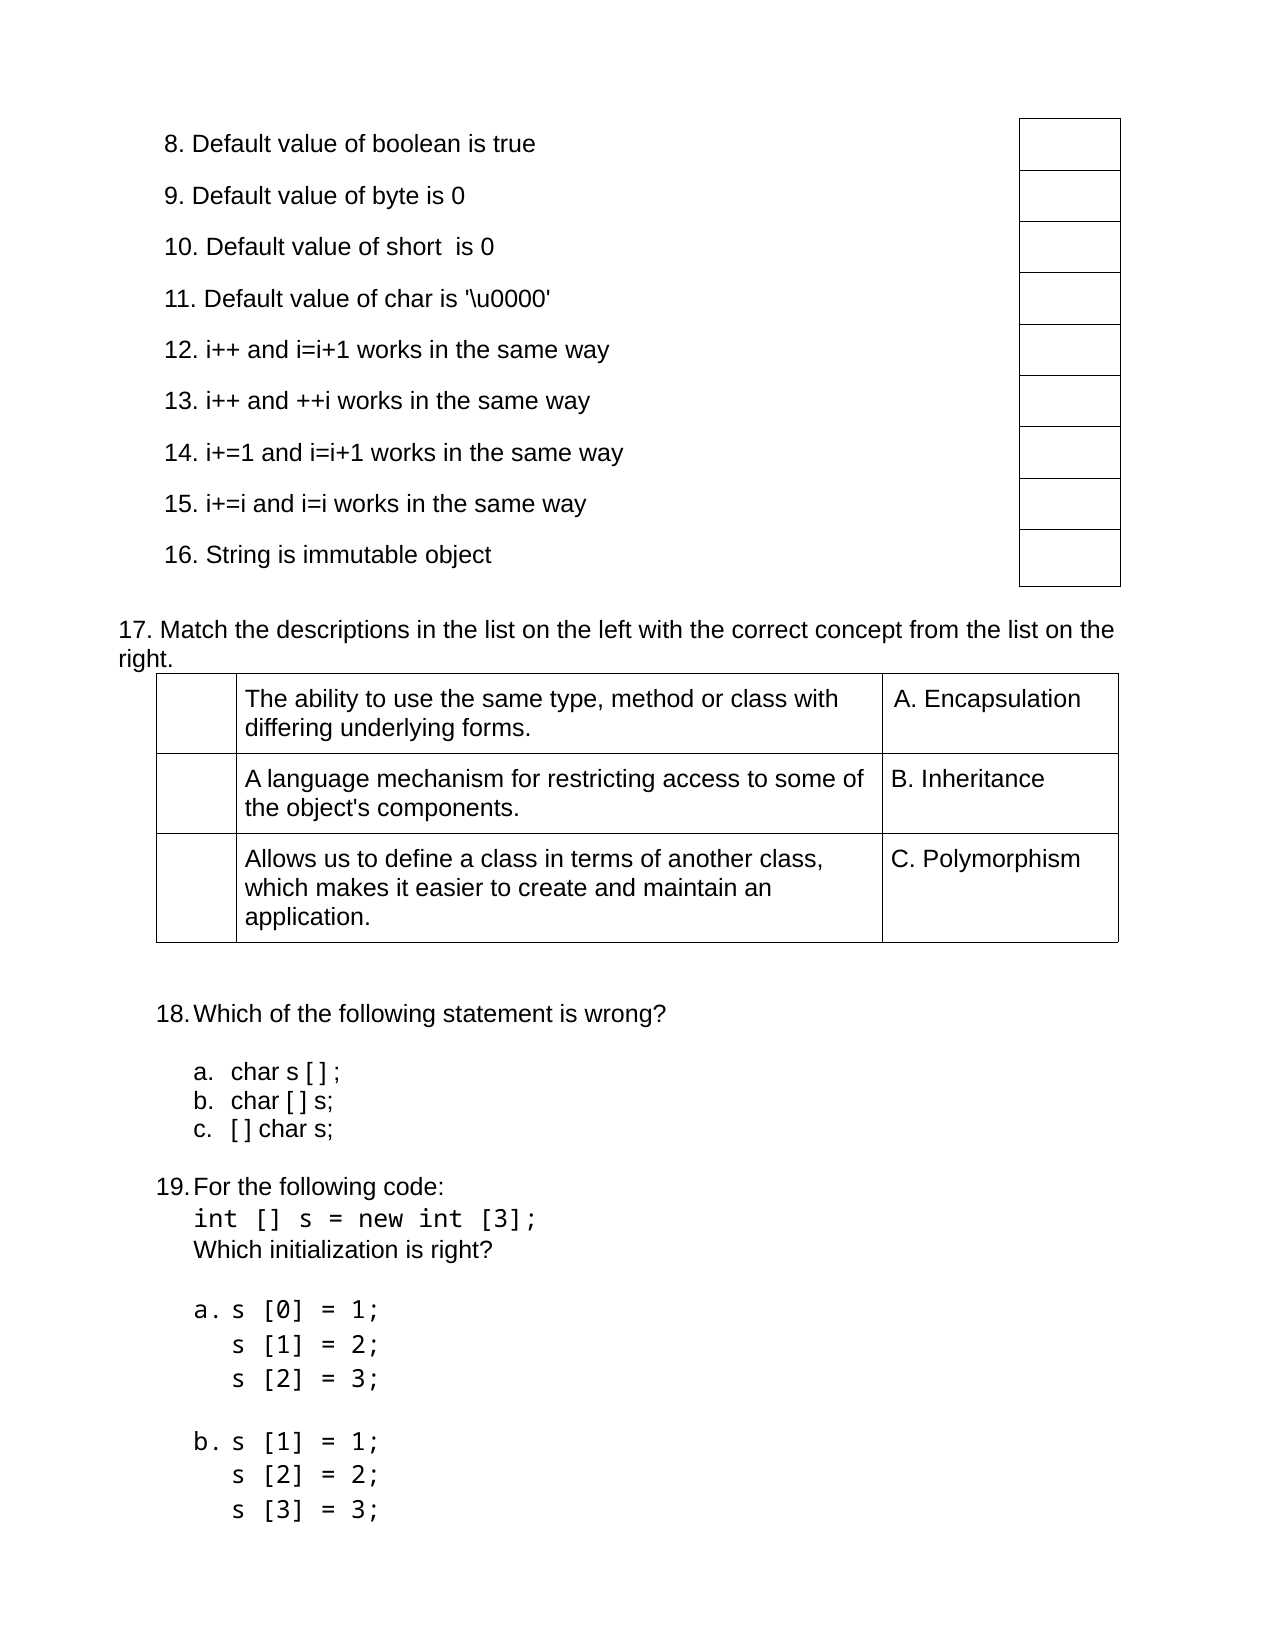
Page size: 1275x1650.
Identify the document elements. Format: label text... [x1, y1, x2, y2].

table_cell [1020, 479, 1120, 529]
table_cell 16. String is immutable object [156, 529, 1019, 586]
table_cell [1020, 530, 1120, 586]
table_cell [1020, 427, 1120, 478]
list [ ] char s; [193, 1114, 1157, 1143]
table_cell C. Polymorphism [883, 834, 1118, 942]
table_cell Allows us to define a class in terms of another class, which makes it easier to create and maintain an application. [237, 834, 882, 942]
list Which of the following statement is wrong? [156, 999, 1157, 1028]
table_cell B. Inheritance [883, 754, 1118, 833]
table_cell 12. i++ and i=i+1 works in the same way [156, 324, 1019, 375]
table_cell 13. i++ and ++i works in the same way [156, 375, 1019, 426]
table_cell [1020, 171, 1120, 221]
list char [ ] s; [193, 1086, 1157, 1114]
table_header A. Encapsulation [883, 674, 1118, 753]
table_header [157, 674, 236, 753]
table_cell [1020, 119, 1120, 169]
list s [2] = 2; [193, 1457, 1157, 1491]
table_cell 9. Default value of byte is 0 [156, 170, 1019, 221]
table_cell [1020, 273, 1120, 323]
list s [1] = 2; [193, 1326, 1157, 1360]
list s [3] = 3; [193, 1491, 1157, 1525]
table_cell [1020, 376, 1120, 426]
table_cell [1020, 325, 1120, 375]
table_cell [157, 754, 236, 833]
list char s [ ] ; [193, 1057, 1157, 1086]
table_cell 14. i+=1 and i=i+1 works in the same way [156, 426, 1019, 478]
table_header The ability to use the same type, method or class with differing underlying forms. [237, 674, 882, 753]
list s [2] = 3; [193, 1360, 1157, 1394]
table_cell 11. Default value of char is '\u0000' [156, 272, 1019, 323]
table_cell [157, 834, 236, 942]
text 17. Match the descriptions in the list on the left with the correct concept from the list on the right. [118, 615, 1157, 673]
table_cell 8. Default value of boolean is true [156, 118, 1019, 169]
table_cell 15. i+=i and i=i works in the same way [156, 478, 1019, 529]
list s [0] = 1; [193, 1292, 1157, 1326]
table_cell 10. Default value of short is 0 [156, 221, 1019, 272]
list For the following code: int [] s = new int [3]; Which initialization is right? [156, 1172, 1157, 1292]
table_cell A language mechanism for restricting access to some of the object's components. [237, 754, 882, 833]
table_cell [1020, 222, 1120, 272]
list s [1] = 1; [193, 1423, 1157, 1457]
